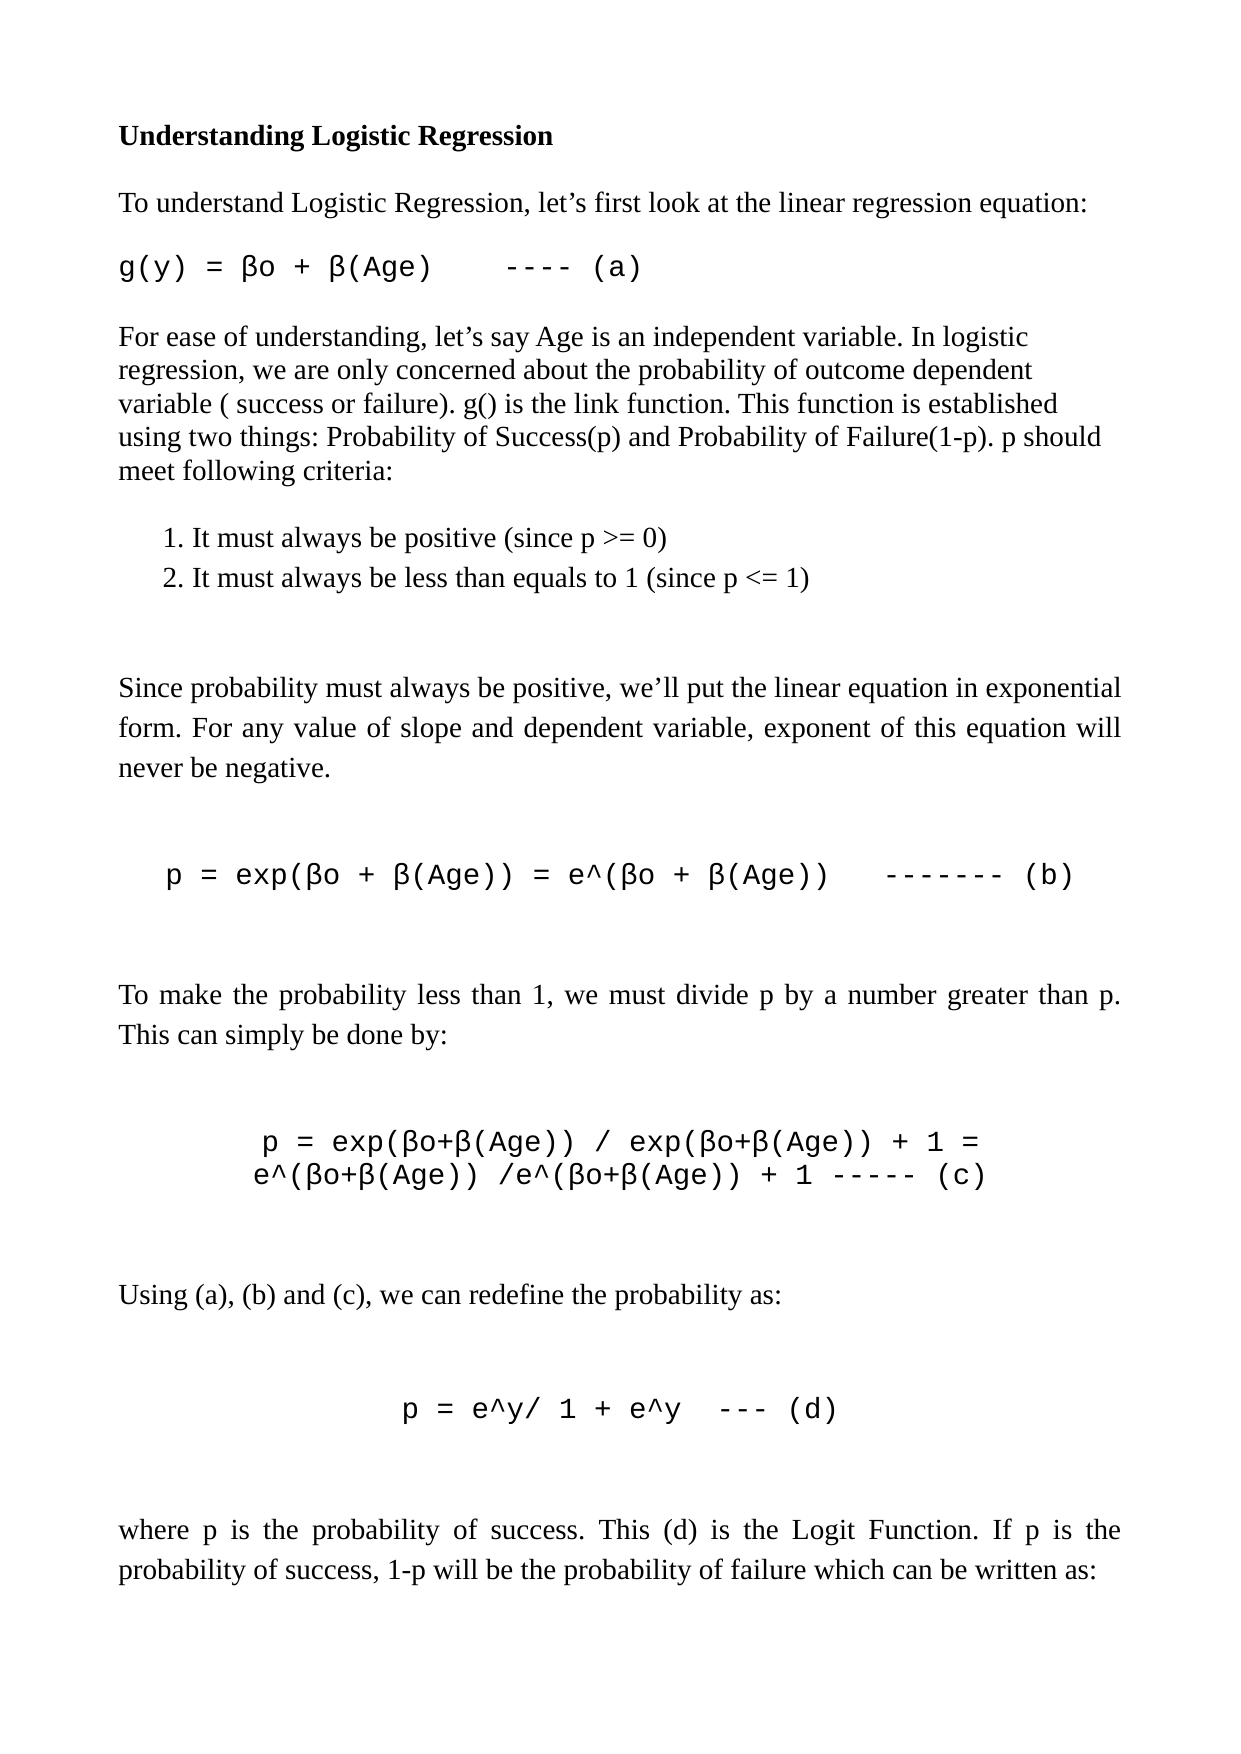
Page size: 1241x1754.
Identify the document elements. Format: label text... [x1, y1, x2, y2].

text Since probability must always be positive, we’ll put the linear equation in exponential form. For any value of slope and dependent variable, exponent of this equation will never be negative. [118, 670, 1122, 784]
text For ease of understanding, let’s say Age is an independent variable. In logistic regression, we are only concerned about the probability of outcome dependent variable ( success or failure). g() is the link function. This function is established using two things: Probability of Success(p) and Probability of Failure(1-p). p should meet following criteria: [118, 319, 1122, 487]
list It must always be positive (since p >= 0) [162, 520, 1122, 554]
text Using (a), (b) and (c), we can redefine the probability as: [118, 1277, 1122, 1311]
text Understanding Logistic Regression [118, 118, 1122, 152]
text where p is the probability of success. This (d) is the Logit Function. If p is the probability of success, 1-p will be the probability of failure which can be written as: [118, 1512, 1122, 1586]
text p = exp(βo+β(Age)) / exp(βo+β(Age)) + 1 = e^(βo+β(Age)) /e^(βo+β(Age)) + 1 ----- (c) [118, 1127, 1122, 1193]
text To make the probability less than 1, we must divide p by a number greater than p. This can simply be done by: [118, 977, 1122, 1051]
list It must always be less than equals to 1 (since p <= 1) [162, 560, 1122, 594]
text p = e^y/ 1 + e^y --- (d) [118, 1394, 1122, 1428]
text p = exp(βo + β(Age)) = e^(βo + β(Age)) ------- (b) [118, 860, 1122, 893]
text g(y) = βo + β(Age) ---- (a) [118, 252, 1122, 285]
text To understand Logistic Regression, let’s first look at the linear regression equation: [118, 185, 1122, 219]
